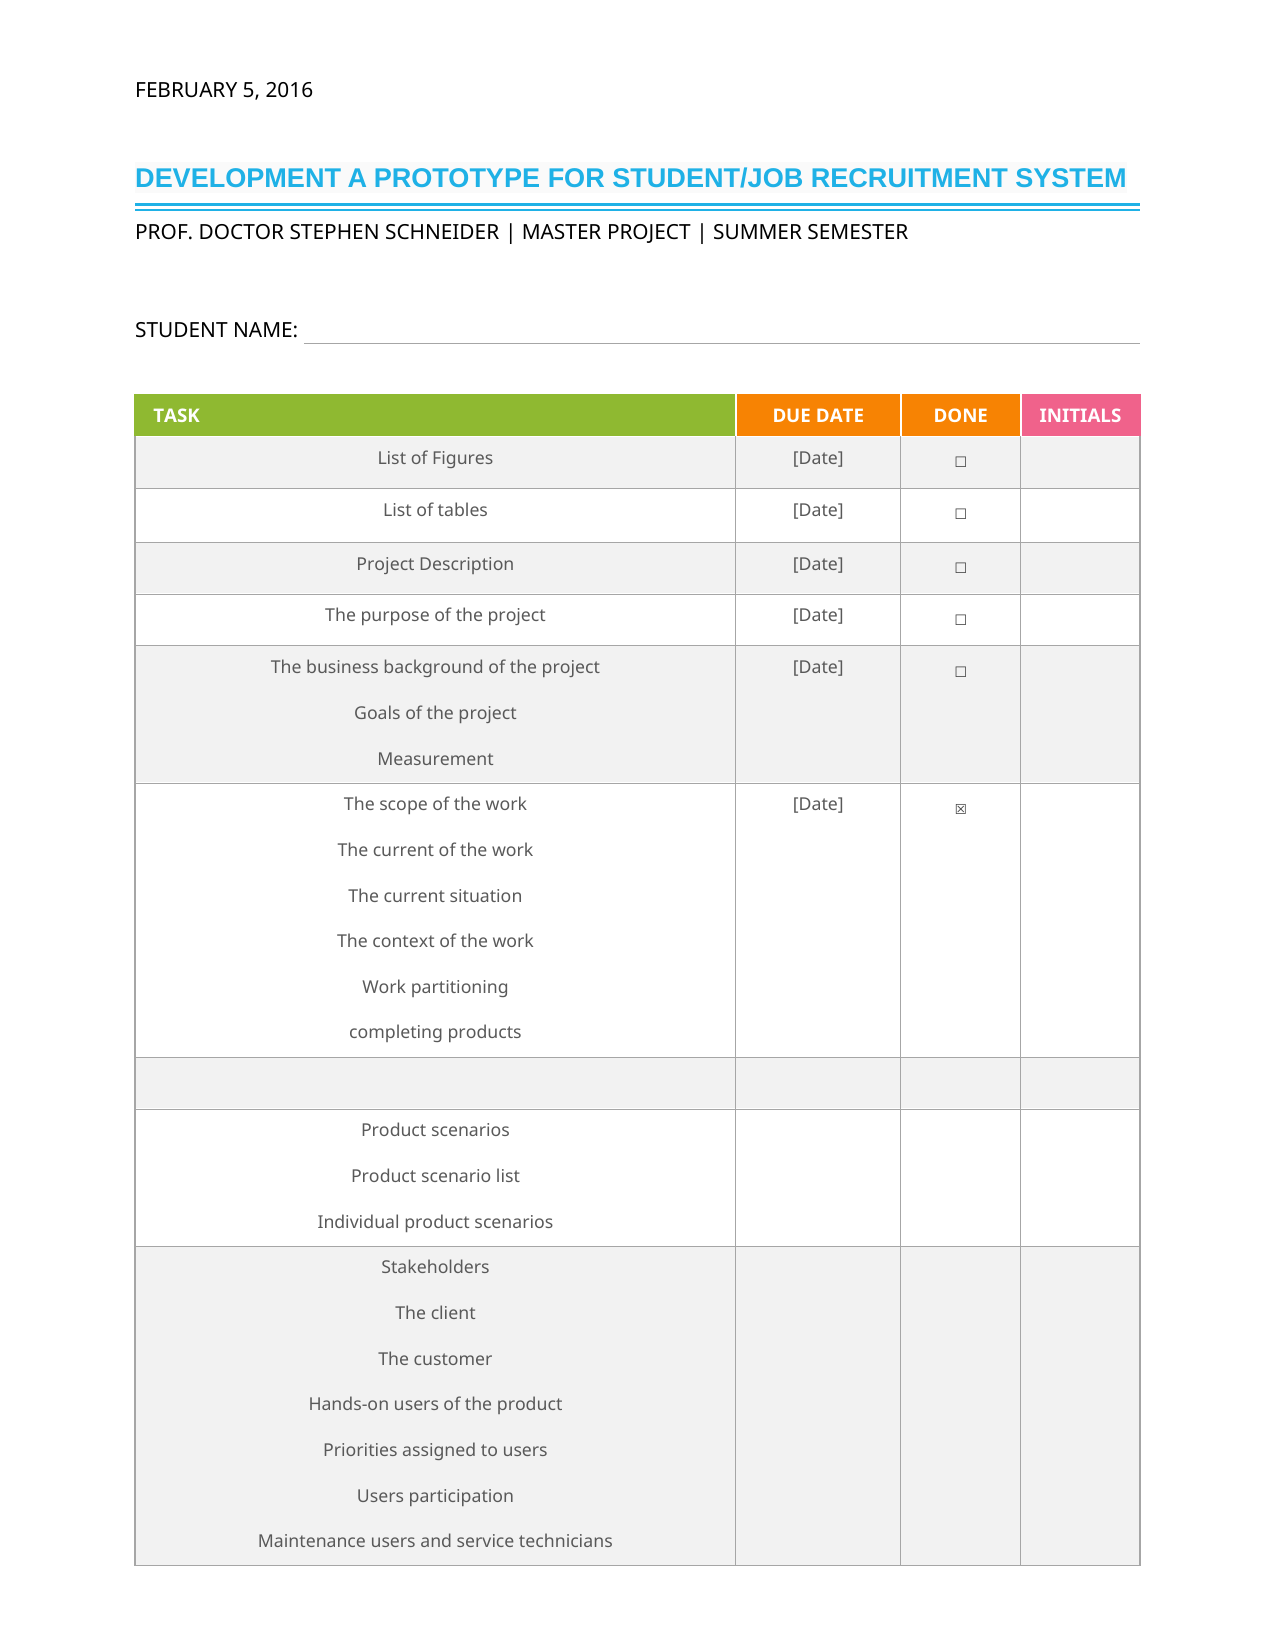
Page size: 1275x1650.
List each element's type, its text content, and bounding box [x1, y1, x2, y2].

table_cell [1021, 543, 1139, 593]
text February 5, 2016 [135, 75, 1140, 103]
table_cell [Date] [736, 646, 900, 782]
table_header Done [902, 394, 1020, 436]
table_cell ☐ [901, 543, 1020, 593]
table_cell [1021, 437, 1139, 488]
table_cell The purpose of the project [136, 595, 735, 645]
table_cell [901, 1110, 1020, 1246]
subtitle Prof. Doctor stephen schneider | Master project | summer semester [135, 217, 1140, 246]
table_cell List of Figures [136, 437, 735, 488]
table_cell [Date] [736, 489, 900, 542]
table_cell The scope of the work The current of the work The current situation The context of the work Work partitioning completing products [136, 784, 735, 1057]
table_cell ☐ [901, 646, 1020, 782]
table_header STUDENT NAME: [135, 284, 304, 343]
table_cell [Date] [736, 437, 900, 488]
table_cell The business background of the project Goals of the project Measurement [136, 646, 735, 782]
table_header Due Date [737, 394, 900, 436]
table_cell [136, 1058, 735, 1108]
table_cell [Date] [736, 784, 900, 1057]
table_cell Project Description [136, 543, 735, 593]
table_cell [1021, 646, 1139, 782]
table_cell [1021, 1110, 1139, 1246]
table_cell [1021, 595, 1139, 645]
table_header Task [136, 394, 735, 436]
table_cell ☐ [901, 489, 1020, 542]
table_cell ☐ [901, 595, 1020, 645]
table_cell [1021, 1058, 1139, 1108]
table_cell [901, 1247, 1020, 1565]
table_cell Stakeholders The client The customer Hands-on users of the product Priorities assigned to users Users participation Maintenance users and service technicians [136, 1247, 735, 1565]
table_header [304, 284, 1140, 343]
table_header Initials [1022, 394, 1139, 436]
table_cell Product scenarios Product scenario list Individual product scenarios [136, 1110, 735, 1246]
table_cell ☒ [901, 784, 1020, 1057]
table_cell [736, 1247, 900, 1565]
table_cell [736, 1058, 900, 1108]
table_cell [Date] [736, 543, 900, 593]
table_cell ☐ [901, 437, 1020, 488]
table_cell [1021, 489, 1139, 542]
table_cell [1021, 784, 1139, 1057]
table_cell [736, 1110, 900, 1246]
table_cell [1021, 1247, 1139, 1565]
title development a prototype for student/job recruitment system [135, 162, 1140, 203]
table_cell List of tables [136, 489, 735, 542]
table_cell [901, 1058, 1020, 1108]
table_cell [Date] [736, 595, 900, 645]
